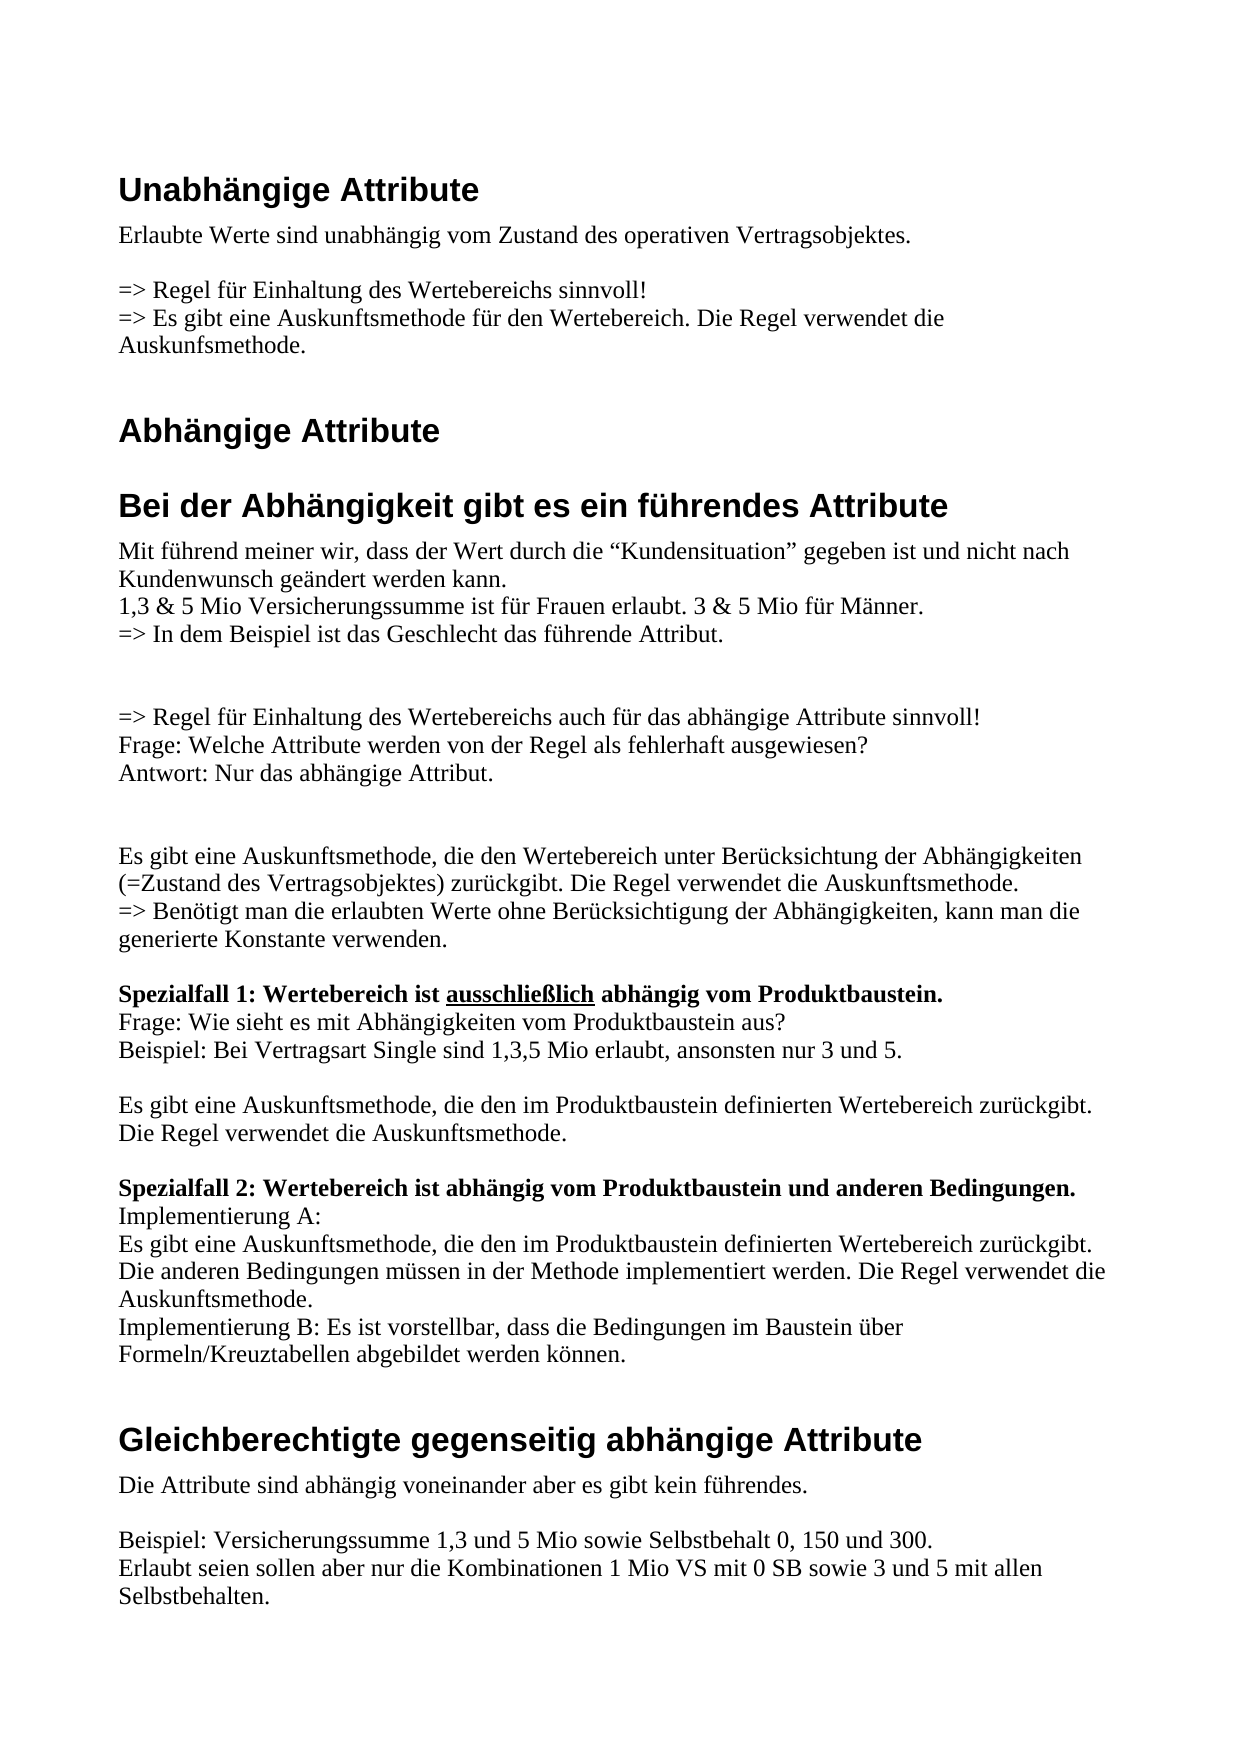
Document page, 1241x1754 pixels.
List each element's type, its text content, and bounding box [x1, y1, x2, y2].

text => Regel für Einhaltung des Wertebereichs sinnvoll! [118, 276, 1122, 304]
subtitle ­Abhängige Attribute [118, 412, 1122, 449]
text Beispiel: Bei Vertragsart Single sind 1,3,5 Mio erlaubt, ansonsten nur 3 und 5. [118, 1036, 1122, 1063]
text Erlaubte Werte sind unabhängig vom Zustand des operativen Vertragsobjektes. [118, 221, 1122, 248]
text 1,3 & 5 Mio Versicherungssumme ist für Frauen erlaubt. 3 & 5 Mio für Männer. [118, 592, 1122, 620]
subtitle Unabhängige Attribute [118, 171, 1122, 208]
text Spezialfall 2: Wertebereich ist abhängig vom Produktbaustein und anderen Bedingungen. [118, 1174, 1122, 1202]
text => Regel für Einhaltung des Wertebereichs auch für das abhängige Attribute sinnvoll! [118, 703, 1122, 731]
text Mit führend meiner wir, dass der Wert durch die “Kundensituation” gegeben ist und nicht nach Kundenwunsch geändert werden kann. [118, 537, 1122, 592]
text => Es gibt eine Auskunftsmethode für den Wertebereich. Die Regel verwendet die Auskunfsmethode. [118, 304, 1122, 359]
text Implementierung B: Es ist vorstellbar, dass die Bedingungen im Baustein über Formeln/Kreuztabellen abgebildet werden können. [118, 1313, 1122, 1368]
subtitle Gleichberechtigte gegenseitig abhängige Attribute [118, 1421, 1122, 1458]
text Antwort: Nur das abhängige Attribut. [118, 759, 1122, 786]
subtitle Bei der Abhängigkeit gibt es ein führendes Attribute [118, 487, 1122, 524]
text Frage: Welche Attribute werden von der Regel als fehlerhaft ausgewiesen? [118, 731, 1122, 759]
text Es gibt eine Auskunftsmethode, die den im Produktbaustein definierten Wertebereich zurückgibt. Die anderen Bedingungen müssen in der Methode implementiert werden. Die Regel verwendet die Auskunftsmethode. [118, 1230, 1122, 1313]
text Beispiel: Versicherungssumme 1,3 und 5 Mio sowie Selbstbehalt 0, 150 und 300. [118, 1526, 1122, 1554]
text Spezialfall 1: Wertebereich ist ausschließlich abhängig vom Produktbaustein. [118, 980, 1122, 1008]
text => In dem Beispiel ist das Geschlecht das führende Attribut. [118, 620, 1122, 648]
text Implementierung A: [118, 1202, 1122, 1230]
text Es gibt eine Auskunftsmethode, die den Wertebereich unter Berücksichtung der Abhängigkeiten (=Zustand des Vertragsobjektes) zurückgibt. Die Regel verwendet die Auskunftsmethode. => Benötigt man die erlaubten Werte ohne Berücksichtigung der Abhängigkeiten, kann man die generierte Konstante verwenden. [118, 842, 1122, 953]
text Die Attribute sind abhängig voneinander aber es gibt kein führendes. [118, 1471, 1122, 1499]
text Erlaubt seien sollen aber nur die Kombinationen 1 Mio VS mit 0 SB sowie 3 und 5 mit allen Selbstbehalten. [118, 1554, 1122, 1609]
text Frage: Wie sieht es mit Abhängigkeiten vom Produktbaustein aus? [118, 1008, 1122, 1036]
text Es gibt eine Auskunftsmethode, die den im Produktbaustein definierten Wertebereich zurückgibt. Die Regel verwendet die Auskunftsmethode. [118, 1091, 1122, 1147]
